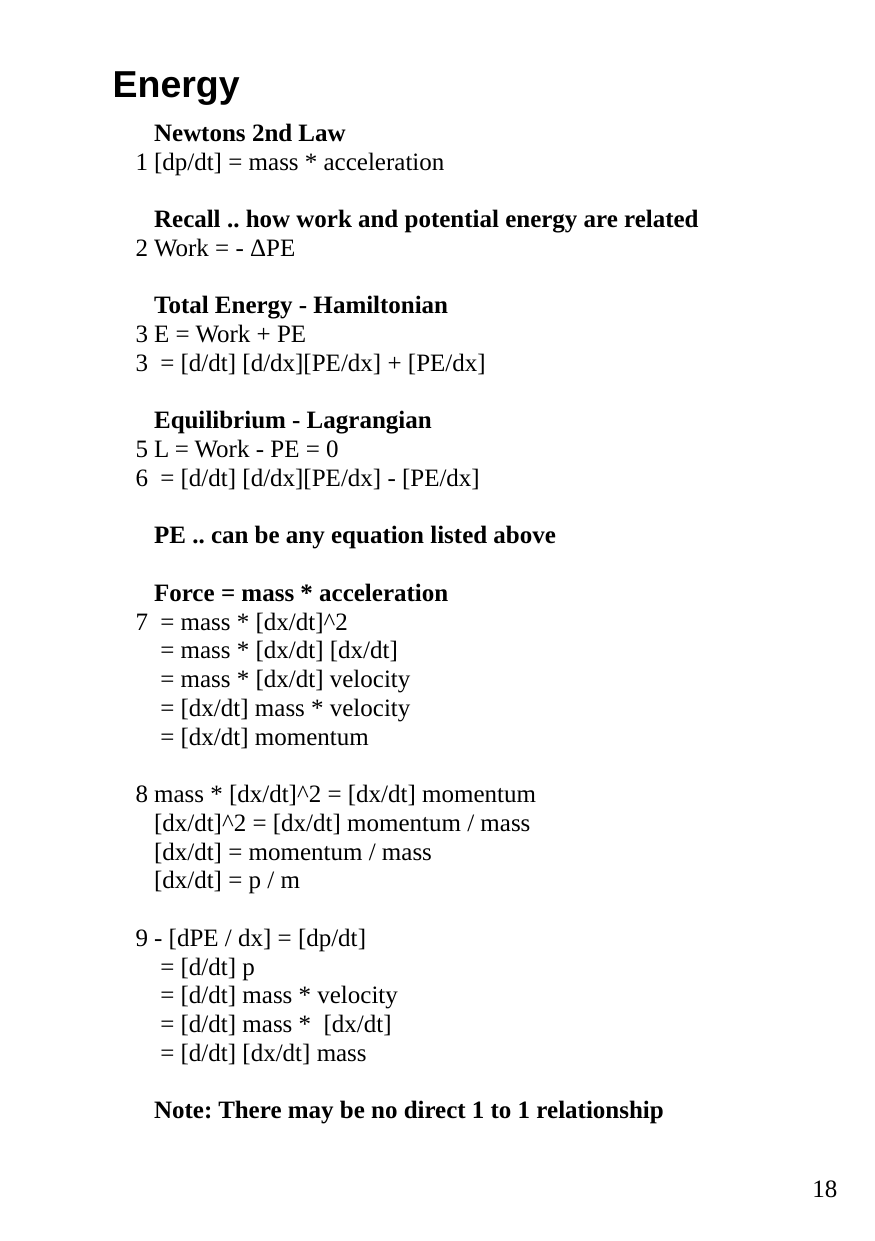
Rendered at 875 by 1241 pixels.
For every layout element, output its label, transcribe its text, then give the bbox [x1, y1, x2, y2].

table_cell [dx/dt]^2 = [dx/dt] momentum / mass [151, 808, 809, 837]
table_cell = mass * [dx/dt]^2 [151, 607, 809, 636]
table_cell [151, 377, 809, 406]
table_cell = [d/dt] [d/dx][PE/dx] - [PE/dx] [151, 463, 809, 492]
table_cell = [d/dt] p [151, 952, 809, 981]
table_cell [151, 176, 809, 204]
table_cell 3 [106, 348, 151, 377]
table_cell = [dx/dt] mass * velocity [151, 693, 809, 722]
table_cell L = Work - PE = 0 [151, 434, 809, 463]
table_cell Total Energy - Hamiltonian [151, 291, 809, 319]
subtitle Energy [112, 62, 837, 106]
table_cell Note: There may be no direct 1 to 1 relationship [151, 1096, 809, 1124]
table_cell [106, 406, 151, 434]
table_cell 7 [106, 607, 151, 636]
table_cell 5 [106, 434, 151, 463]
table_cell 8 [106, 779, 151, 808]
table_cell [dx/dt] = p / m [151, 866, 809, 894]
table_cell 2 [106, 233, 151, 262]
table_cell Recall .. how work and potential energy are related [151, 204, 809, 233]
table_cell [106, 176, 151, 204]
table_cell Force = mass * acceleration [151, 578, 809, 607]
table_cell 3 [106, 319, 151, 348]
table_cell [106, 578, 151, 607]
table_cell [106, 866, 151, 894]
table_cell [106, 981, 151, 1009]
table_cell [106, 492, 151, 521]
table_cell 6 [106, 463, 151, 492]
table_cell [106, 837, 151, 866]
table_cell = [d/dt] mass * velocity [151, 981, 809, 1009]
table_cell 1 [106, 147, 151, 176]
table_cell [106, 262, 151, 291]
table_cell [106, 751, 151, 779]
table_cell = [dx/dt] momentum [151, 722, 809, 751]
table_cell [151, 492, 809, 521]
table_header [106, 118, 151, 147]
table_cell [dp/dt] = mass * acceleration [151, 147, 809, 176]
table_cell [106, 291, 151, 319]
table_cell [106, 808, 151, 837]
table_cell [106, 664, 151, 693]
table_cell [151, 894, 809, 923]
table_cell [106, 521, 151, 549]
table_cell [106, 722, 151, 751]
table_cell = mass * [dx/dt] velocity [151, 664, 809, 693]
table_header Newtons 2nd Law [151, 118, 809, 147]
table_cell [106, 1096, 151, 1124]
table_cell = [d/dt] mass * [dx/dt] [151, 1009, 809, 1038]
table_cell E = Work + PE [151, 319, 809, 348]
table_cell [151, 751, 809, 779]
table_cell Equilibrium - Lagrangian [151, 406, 809, 434]
table_cell = [d/dt] [dx/dt] mass [151, 1038, 809, 1067]
table_cell [106, 952, 151, 981]
table_cell 9 [106, 923, 151, 952]
table_cell [151, 262, 809, 291]
table_cell [106, 549, 151, 578]
table_cell [dx/dt] = momentum / mass [151, 837, 809, 866]
table_cell [106, 1038, 151, 1067]
table_cell = mass * [dx/dt] [dx/dt] [151, 636, 809, 664]
table_cell [106, 204, 151, 233]
table_cell [106, 894, 151, 923]
table_cell [106, 1067, 151, 1096]
table_cell [106, 1009, 151, 1038]
table_cell [106, 377, 151, 406]
table_cell - [dPE / dx] = [dp/dt] [151, 923, 809, 952]
table_cell mass * [dx/dt]^2 = [dx/dt] momentum [151, 779, 809, 808]
table_cell [151, 549, 809, 578]
table_cell [106, 636, 151, 664]
table_cell = [d/dt] [d/dx][PE/dx] + [PE/dx] [151, 348, 809, 377]
table_cell [151, 1067, 809, 1096]
table_cell [106, 693, 151, 722]
table_cell PE .. can be any equation listed above [151, 521, 809, 549]
table_cell Work = - ΔPE [151, 233, 809, 262]
